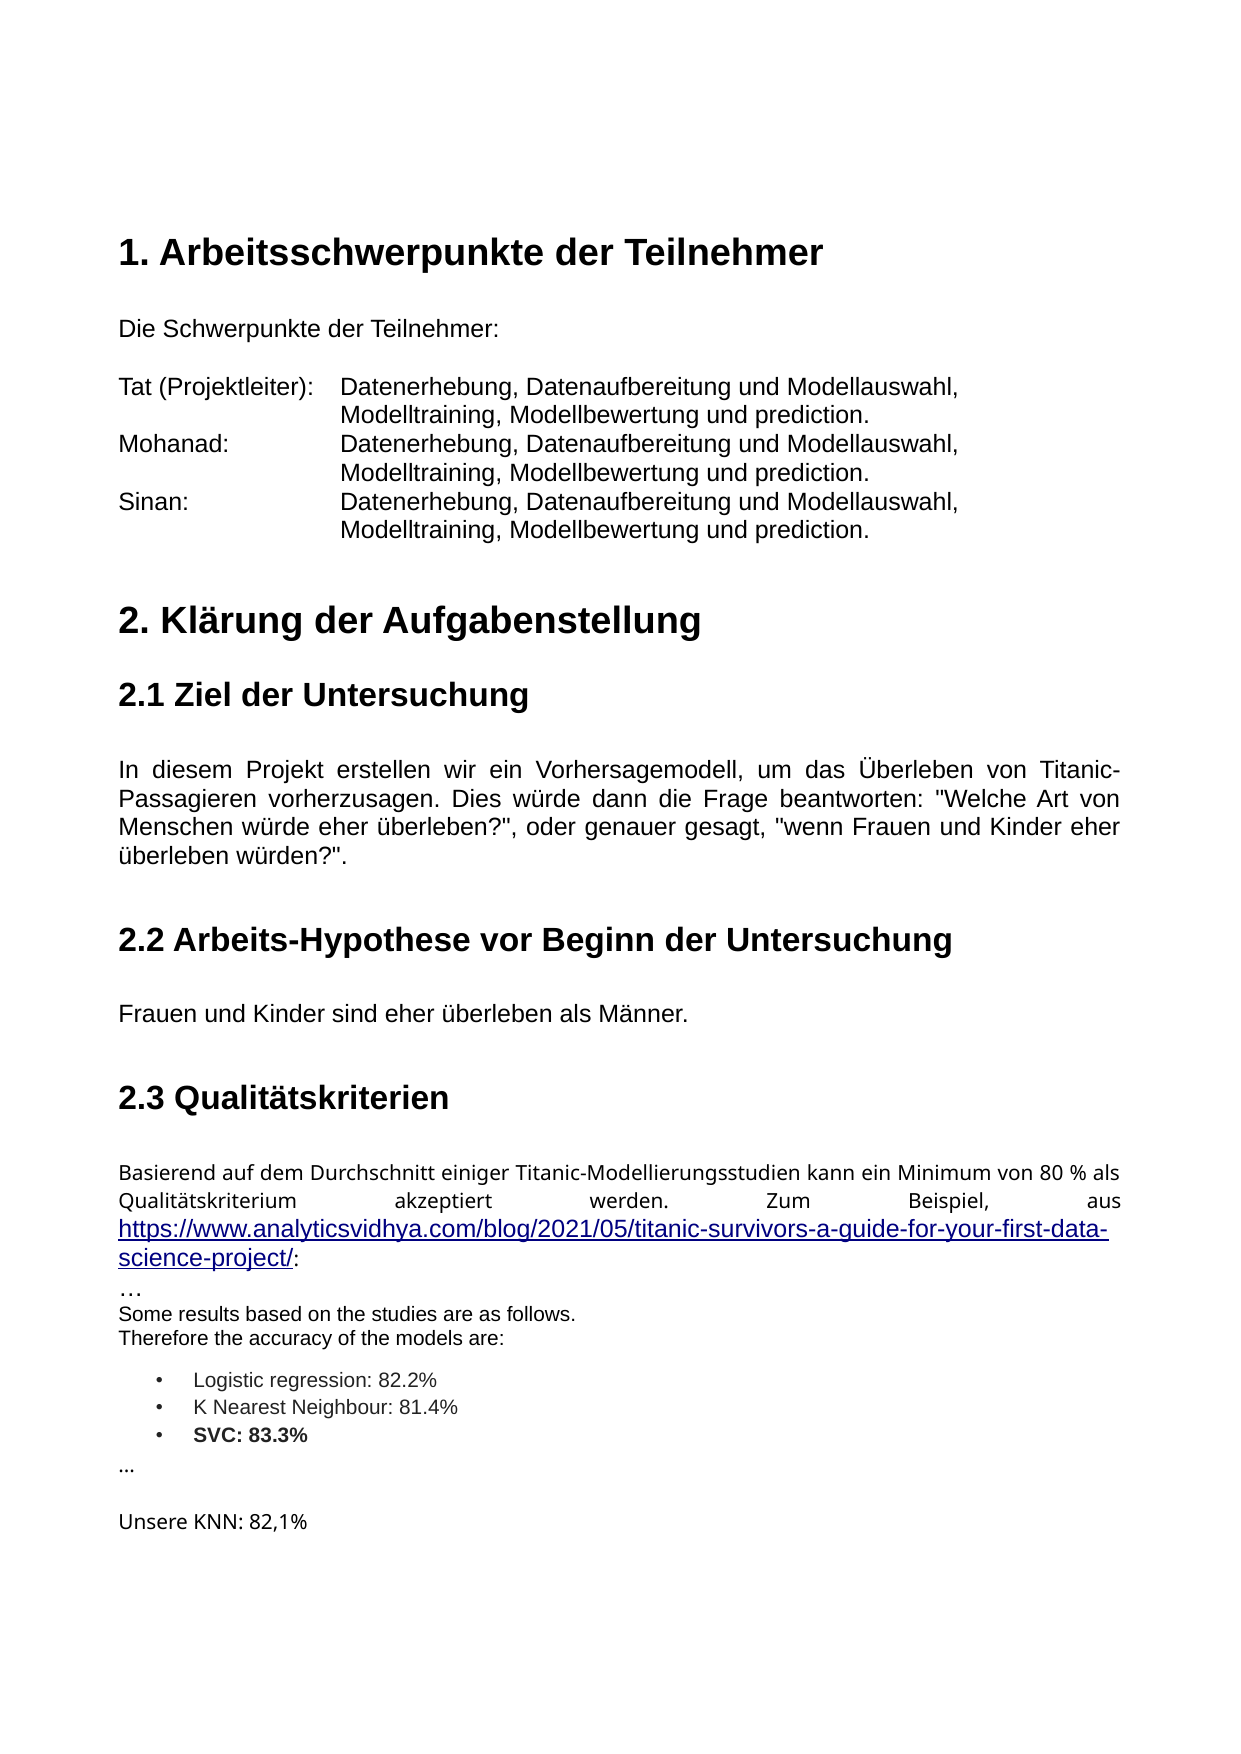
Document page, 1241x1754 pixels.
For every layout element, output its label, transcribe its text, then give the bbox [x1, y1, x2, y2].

text Mohanad: Datenerhebung, Datenaufbereitung und Modellauswahl, Modelltraining, Modellbewertung und prediction. [118, 429, 1122, 487]
text Unsere KNN: 82,1% [118, 1507, 1122, 1536]
text In diesem Projekt erstellen wir ein Vorhersagemodell, um das Überleben von Titanic-Passagieren vorherzusagen. Dies würde dann die Frage beantworten: "Welche Art von Menschen würde eher überleben?", oder genauer gesagt, "wenn Frauen und Kinder eher überleben würden?". [118, 755, 1122, 870]
subtitle 1. Arbeitsschwerpunkte der Teilnehmer [118, 229, 1122, 273]
text … [118, 1273, 1122, 1302]
text ... [118, 1450, 1122, 1479]
text Basierend auf dem Durchschnitt einiger Titanic-Modellierungsstudien kann ein Minimum von 80 % als Qualitätskriterium akzeptiert werden. Zum Beispiel, aus https://www.analyticsvidhya.com/blog/2021/05/titanic-survivors-a-guide-for-your-first-data-science-project/: [118, 1158, 1122, 1273]
text Sinan: Datenerhebung, Datenaufbereitung und Modellauswahl, Modelltraining, Modellbewertung und prediction. [118, 487, 1122, 544]
text Die Schwerpunkte der Teilnehmer: [118, 314, 1122, 343]
list SVC: 83.3% [156, 1423, 1122, 1447]
list K Nearest Neighbour: 81.4% [156, 1395, 1122, 1419]
subtitle 2.2 Arbeits-Hypothese vor Beginn der Untersuchung [118, 919, 1122, 958]
text Some results based on the studies are as follows. [118, 1302, 1122, 1326]
text Frauen und Kinder sind eher überleben als Männer. [118, 999, 1122, 1028]
text Tat (Projektleiter): Datenerhebung, Datenaufbereitung und Modellauswahl, Modelltraining, Modellbewertung und prediction. [118, 372, 1122, 429]
subtitle 2.3 Qualitätskriterien [118, 1078, 1122, 1116]
subtitle 2.1 Ziel der Untersuchung [118, 675, 1122, 714]
list Logistic regression: 82.2% [156, 1368, 1122, 1392]
text Therefore the accuracy of the models are: [118, 1326, 1122, 1349]
subtitle 2. Klärung der Aufgabenstellung [118, 598, 1122, 642]
